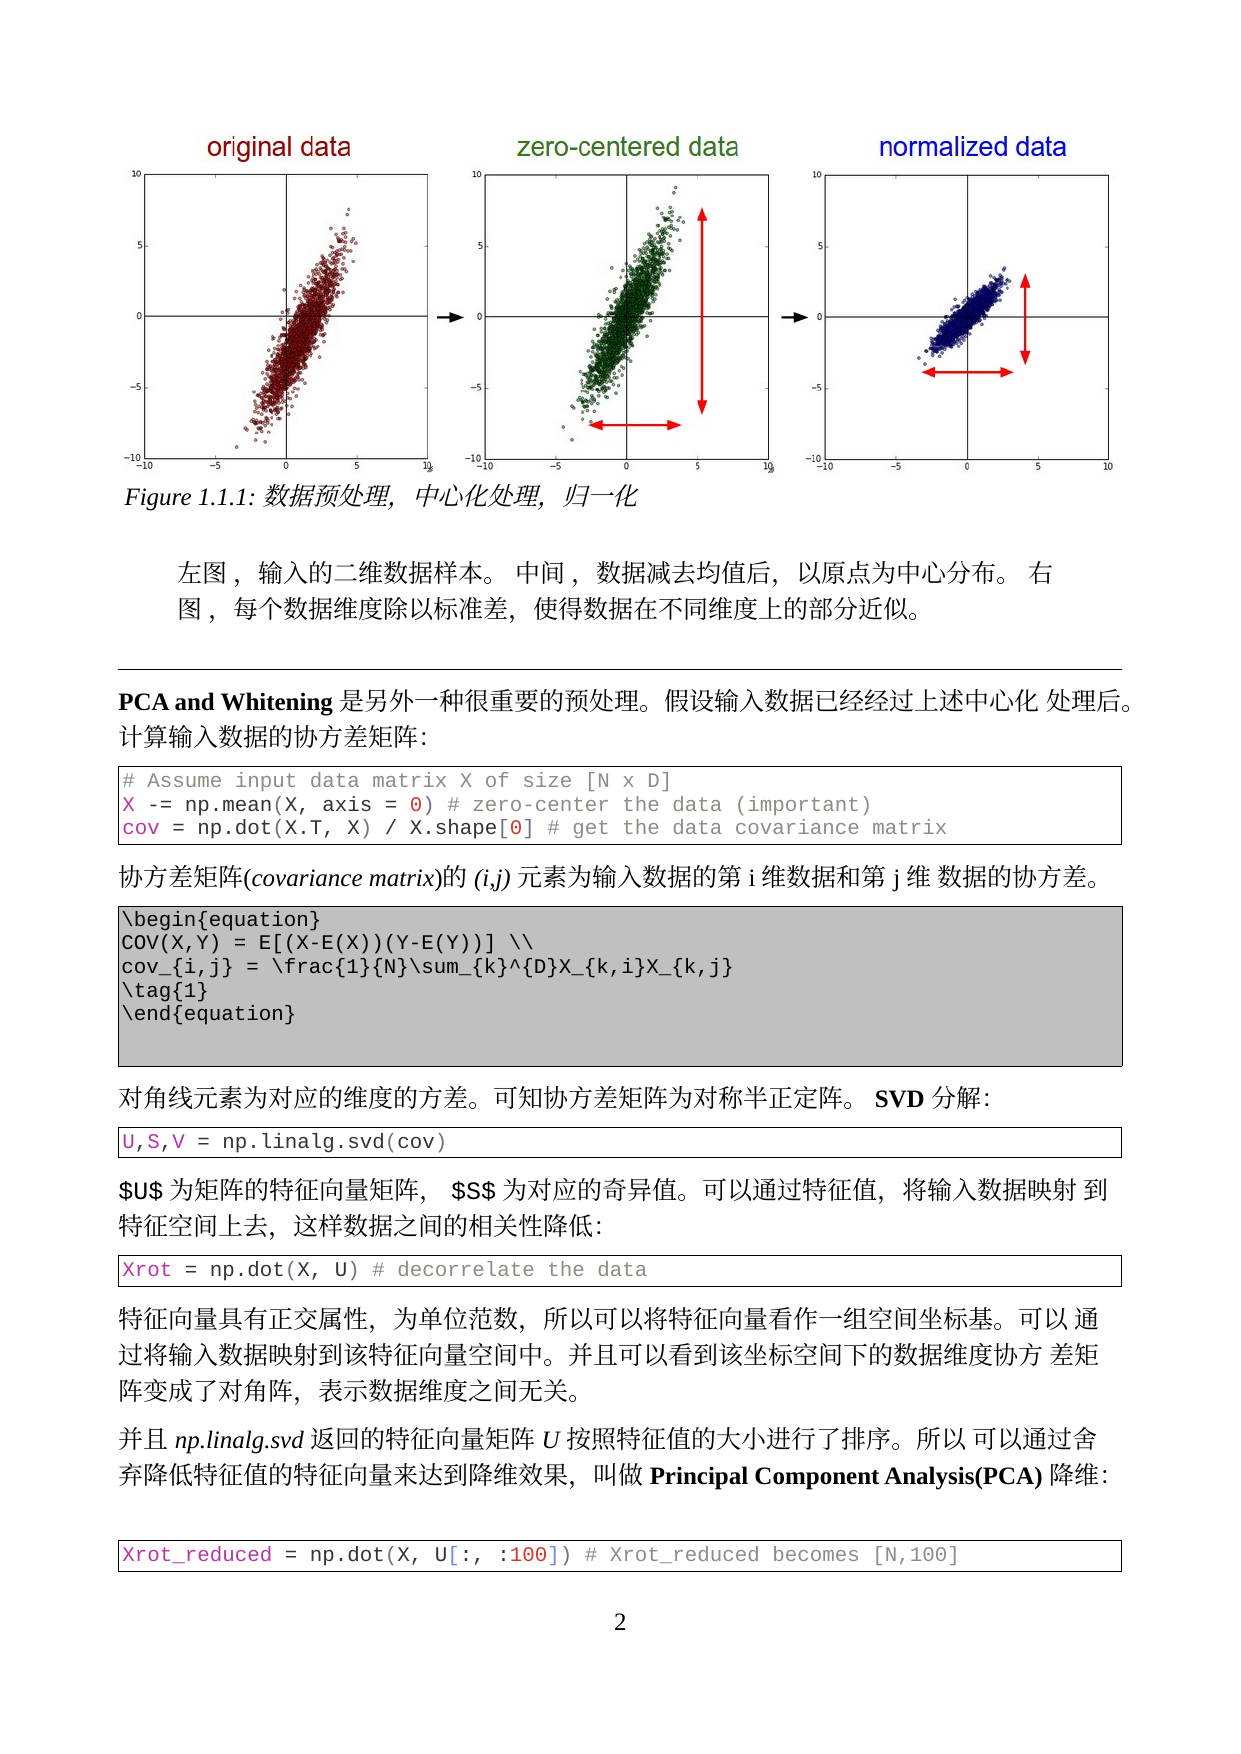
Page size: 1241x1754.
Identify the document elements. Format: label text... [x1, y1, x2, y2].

text cov = np.dot(X.T, X) / X.shape[0] # get the data covariance matrix [119, 813, 1121, 844]
text PCA and Whitening 是另外一种很重要的预处理。假设输入数据已经经过上述中心化 处理后。计算输入数据的协方差矩阵： [118, 682, 1122, 753]
text Figure 1.1.1: 数据预处理，中心化处理，归一化 [118, 477, 1122, 512]
text 左图 ，输入的二维数据样本。 中间 ，数据减去均值后，以原点为中心分布。 右 图 ，每个数据维度除以标准差，使得数据在不同维度上的部分近似。 [177, 553, 1063, 625]
text \end{equation} [119, 1000, 1122, 1027]
text U,S,V = np.linalg.svd(cov) [119, 1128, 1121, 1157]
text $U$ 为矩阵的特征向量矩阵， $S$ 为对应的奇异值。可以通过特征值，将输入数据映射 到特征空间上去，这样数据之间的相关性降低： [118, 1171, 1122, 1243]
text \tag{1} [119, 977, 1122, 1000]
text cov_{i,j} = \frac{1}{N}\sum_{k}^{D}X_{k,i}X_{k,j} [119, 953, 1122, 977]
text 特征向量具有正交属性，为单位范数，所以可以将特征向量看作一组空间坐标基。可以 通过将输入数据映射到该特征向量空间中。并且可以看到该坐标空间下的数据维度协方 差矩阵变成了对角阵，表示数据维度之间无关。 [118, 1299, 1122, 1407]
text # Assume input data matrix X of size [N x D] [119, 767, 1121, 789]
text 协方差矩阵(covariance matrix)的 (i,j) 元素为输入数据的第 i 维数据和第 j 维 数据的协方差。 [118, 857, 1122, 893]
text COV(X,Y) = E[(X-E(X))(Y-E(Y))] \\ [119, 929, 1122, 953]
text 对角线元素为对应的维度的方差。可知协方差矩阵为对称半正定阵。 SVD 分解： [118, 1078, 1122, 1114]
text 并且 np.linalg.svd 返回的特征向量矩阵 U 按照特征值的大小进行了排序。所以 可以通过舍弃降低特征值的特征向量来达到降维效果，叫做 Principal Component Analysis(PCA) 降维： [118, 1420, 1122, 1527]
text Xrot_reduced = np.dot(X, U[:, :100]) # Xrot_reduced becomes [N,100] [119, 1541, 1121, 1571]
text Xrot = np.dot(X, U) # decorrelate the data [119, 1256, 1121, 1286]
text X -= np.mean(X, axis = 0) # zero-center the data (important) [119, 789, 1121, 813]
text \begin{equation} [119, 907, 1122, 929]
